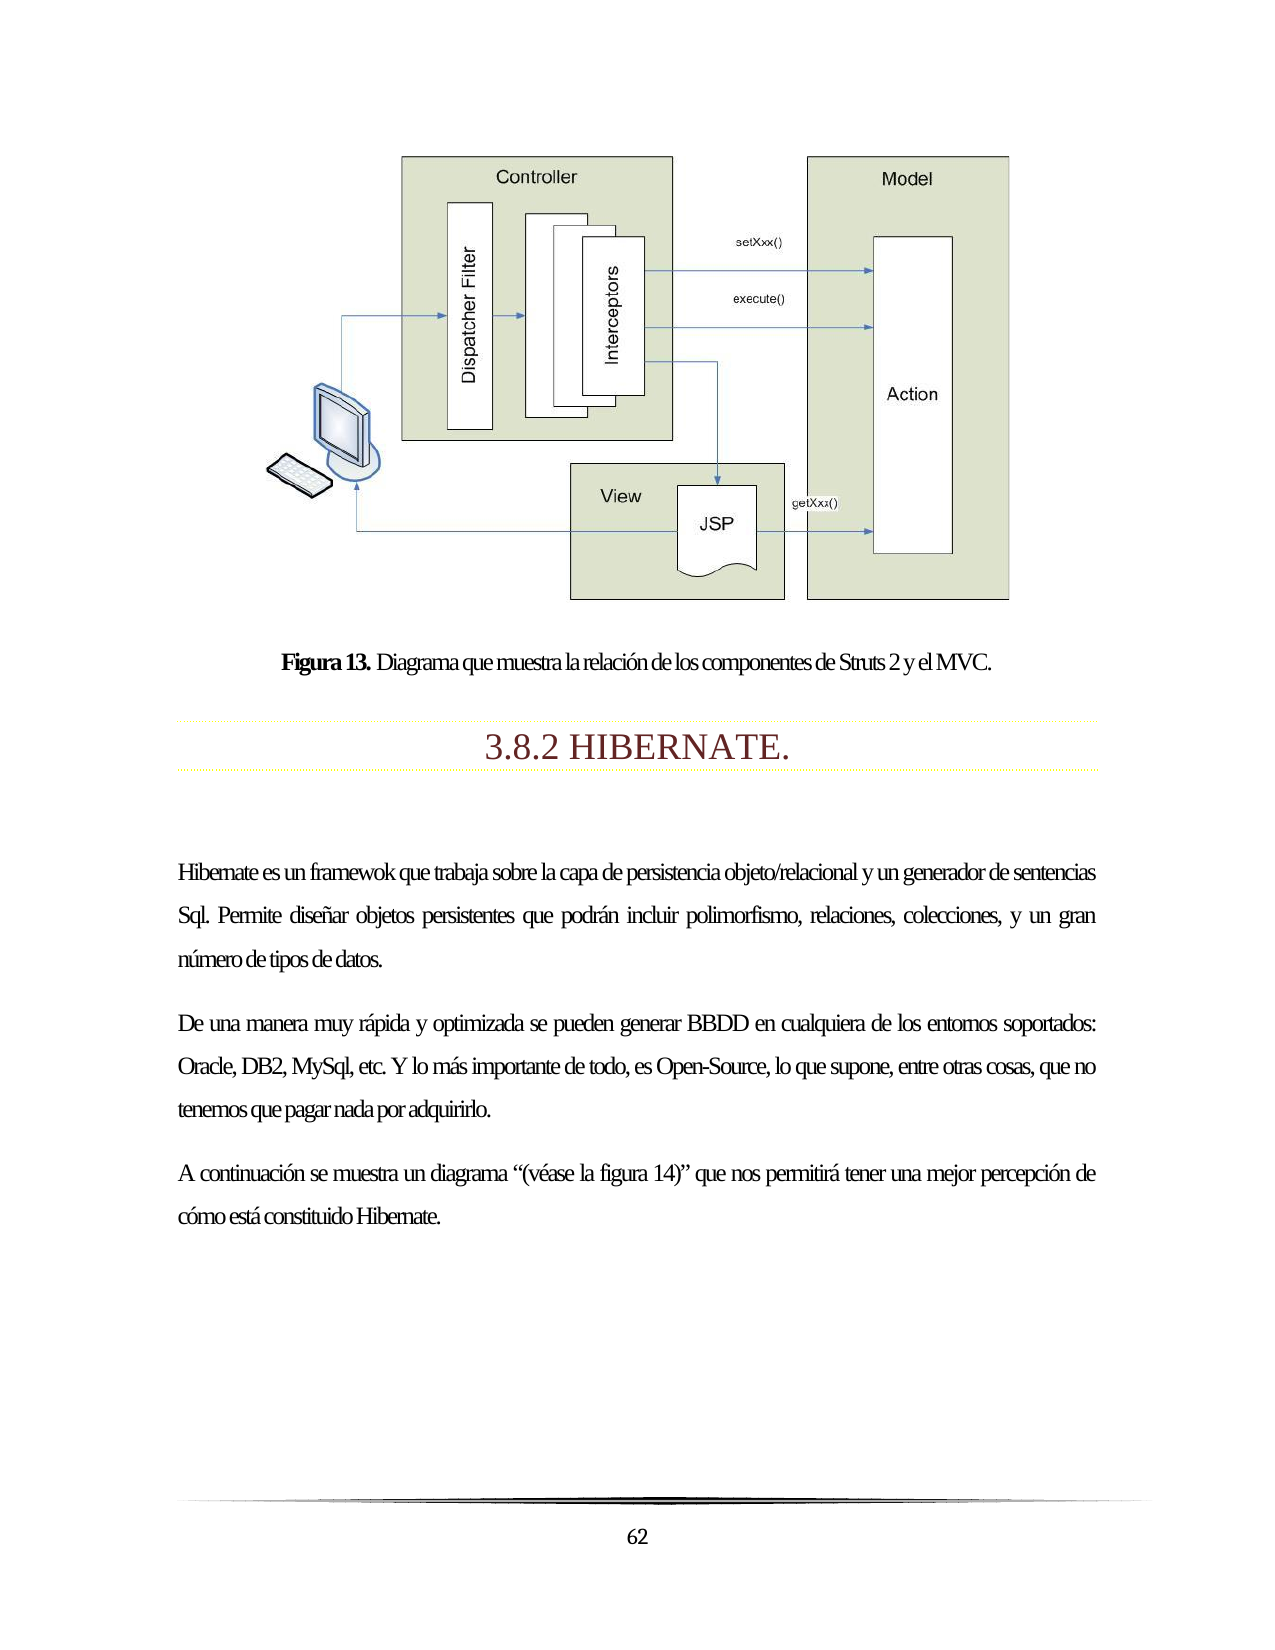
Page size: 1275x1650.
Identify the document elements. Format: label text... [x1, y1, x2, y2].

subtitle 3.8.2 Hibernate. [177, 721, 1098, 771]
picture [177, 1497, 1153, 1505]
text De una manera muy rápida y optimizada se pueden generar BBDD en cualquiera de los entornos soportados: Oracle, DB2, MySql, etc. Y lo más importante de todo, es Open-Source, lo que supone, entre otras cosas, que no tenemos que pagar nada por adquirirlo. [177, 1008, 1098, 1123]
picture [265, 156, 1010, 603]
text Hibernate es un framewok que trabaja sobre la capa de persistencia objeto/relacional y un generador de sentencias Sql. Permite diseñar objetos persistentes que podrán incluir polimorfismo, relaciones, colecciones, y un gran número de tipos de datos. [177, 857, 1098, 972]
text A continuación se muestra un diagrama “(véase la figura 14)” que nos permitirá tener una mejor percepción de cómo está constituido Hibernate. [177, 1158, 1098, 1230]
text Figura 13. Diagrama que muestra la relación de los componentes de Struts 2 y el MVC. [177, 647, 1098, 676]
